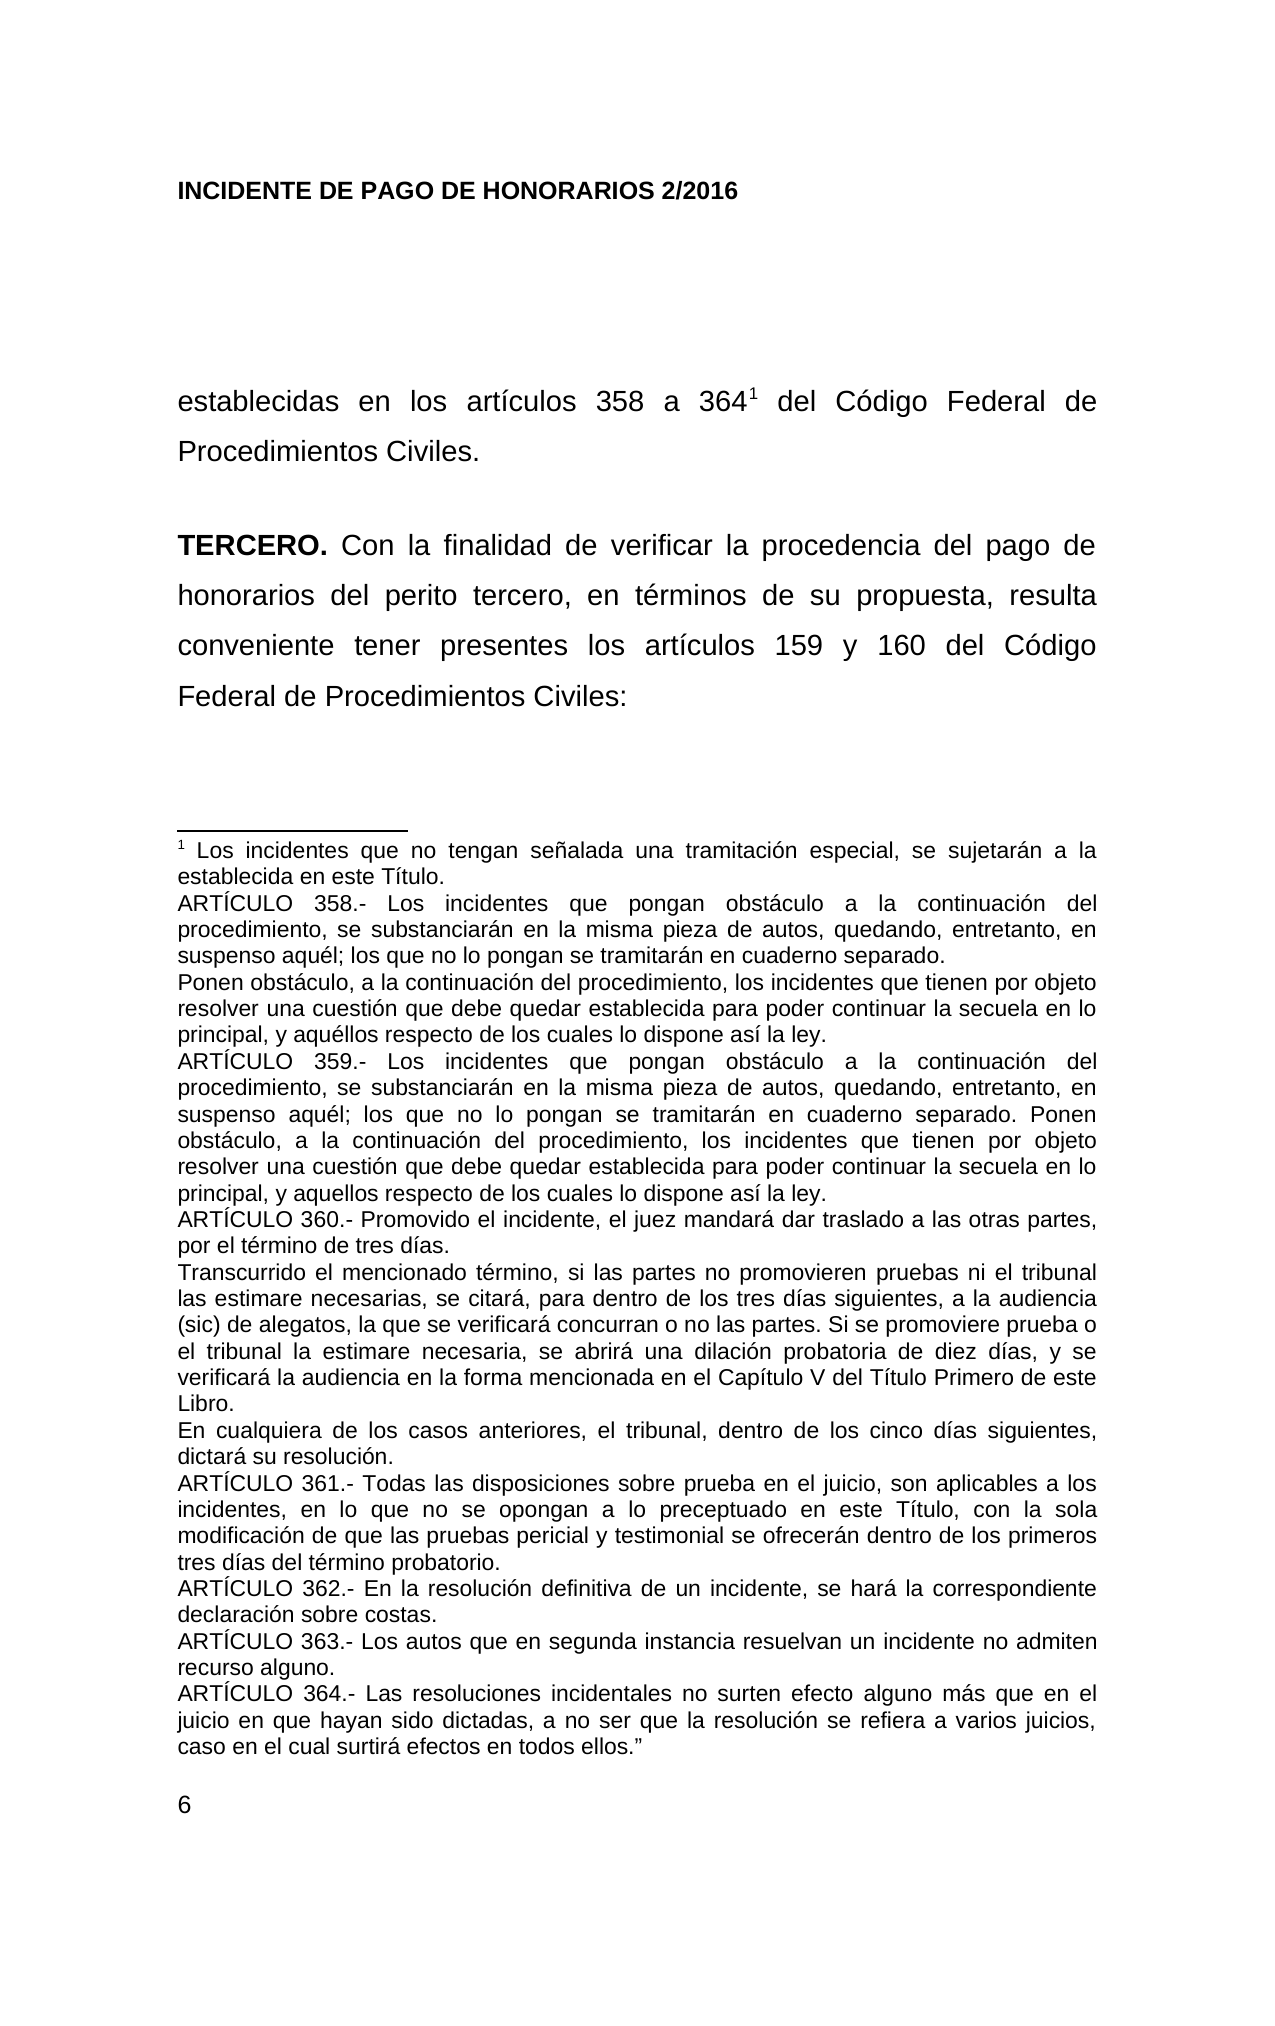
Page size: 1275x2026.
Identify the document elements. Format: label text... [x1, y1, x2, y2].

text ARTÍCULO 358.- Los incidentes que pongan obstáculo a la continuación del procedimiento, se substanciarán en la misma pieza de autos, quedando, entretanto, en suspenso aquél; los que no lo pongan se tramitarán en cuaderno separado. [177, 890, 1098, 969]
text ARTÍCULO 362.- En la resolución definitiva de un incidente, se hará la correspondiente declaración sobre costas. [177, 1575, 1098, 1628]
text TERCERO. Con la finalidad de verificar la procedencia del pago de honorarios del perito tercero, en términos de su propuesta, resulta conveniente tener presentes los artículos 159 y 160 del Código Federal de Procedimientos Civiles: [177, 528, 1098, 712]
text ARTÍCULO 363.- Los autos que en segunda instancia resuelvan un incidente no admiten recurso alguno. [177, 1628, 1098, 1680]
text Transcurrido el mencionado término, si las partes no promovieren pruebas ni el tribunal las estimare necesarias, se citará, para dentro de los tres días siguientes, a la audiencia (sic) de alegatos, la que se verificará concurran o no las partes. Si se promoviere prueba o el tribunal la estimare necesaria, se abrirá una dilación probatoria de diez días, y se verificará la audiencia en la forma mencionada en el Capítulo V del Título Primero de este Libro. [177, 1259, 1098, 1417]
text ARTÍCULO 364.- Las resoluciones incidentales no surten efecto alguno más que en el juicio en que hayan sido dictadas, a no ser que la resolución se refiera a varios juicios, caso en el cual surtirá efectos en todos ellos.” [177, 1680, 1098, 1759]
text Ponen obstáculo, a la continuación del procedimiento, los incidentes que tienen por objeto resolver una cuestión que debe quedar establecida para poder continuar la secuela en lo principal, y aquéllos respecto de los cuales lo dispone así la ley. [177, 969, 1098, 1048]
text ARTÍCULO 360.- Promovido el incidente, el juez mandará dar traslado a las otras partes, por el término de tres días. [177, 1206, 1098, 1259]
text establecidas en los artículos 358 a 364 del Código Federal de Procedimientos Civiles. [177, 384, 1098, 468]
text ARTÍCULO 361.- Todas las disposiciones sobre prueba en el juicio, son aplicables a los incidentes, en lo que no se opongan a lo preceptuado en este Título, con la sola modificación de que las pruebas pericial y testimonial se ofrecerán dentro de los primeros tres días del término probatorio. [177, 1469, 1098, 1575]
text Los incidentes que no tengan señalada una tramitación especial, se sujetarán a la establecida en este Título. [177, 837, 1098, 890]
text En cualquiera de los casos anteriores, el tribunal, dentro de los cinco días siguientes, dictará su resolución. [177, 1417, 1098, 1469]
text ARTÍCULO 359.- Los incidentes que pongan obstáculo a la continuación del procedimiento, se substanciarán en la misma pieza de autos, quedando, entretanto, en suspenso aquél; los que no lo pongan se tramitarán en cuaderno separado. Ponen obstáculo, a la continuación del procedimiento, los incidentes que tienen por objeto resolver una cuestión que debe quedar establecida para poder continuar la secuela en lo principal, y aquellos respecto de los cuales lo dispone así la ley. [177, 1048, 1098, 1206]
